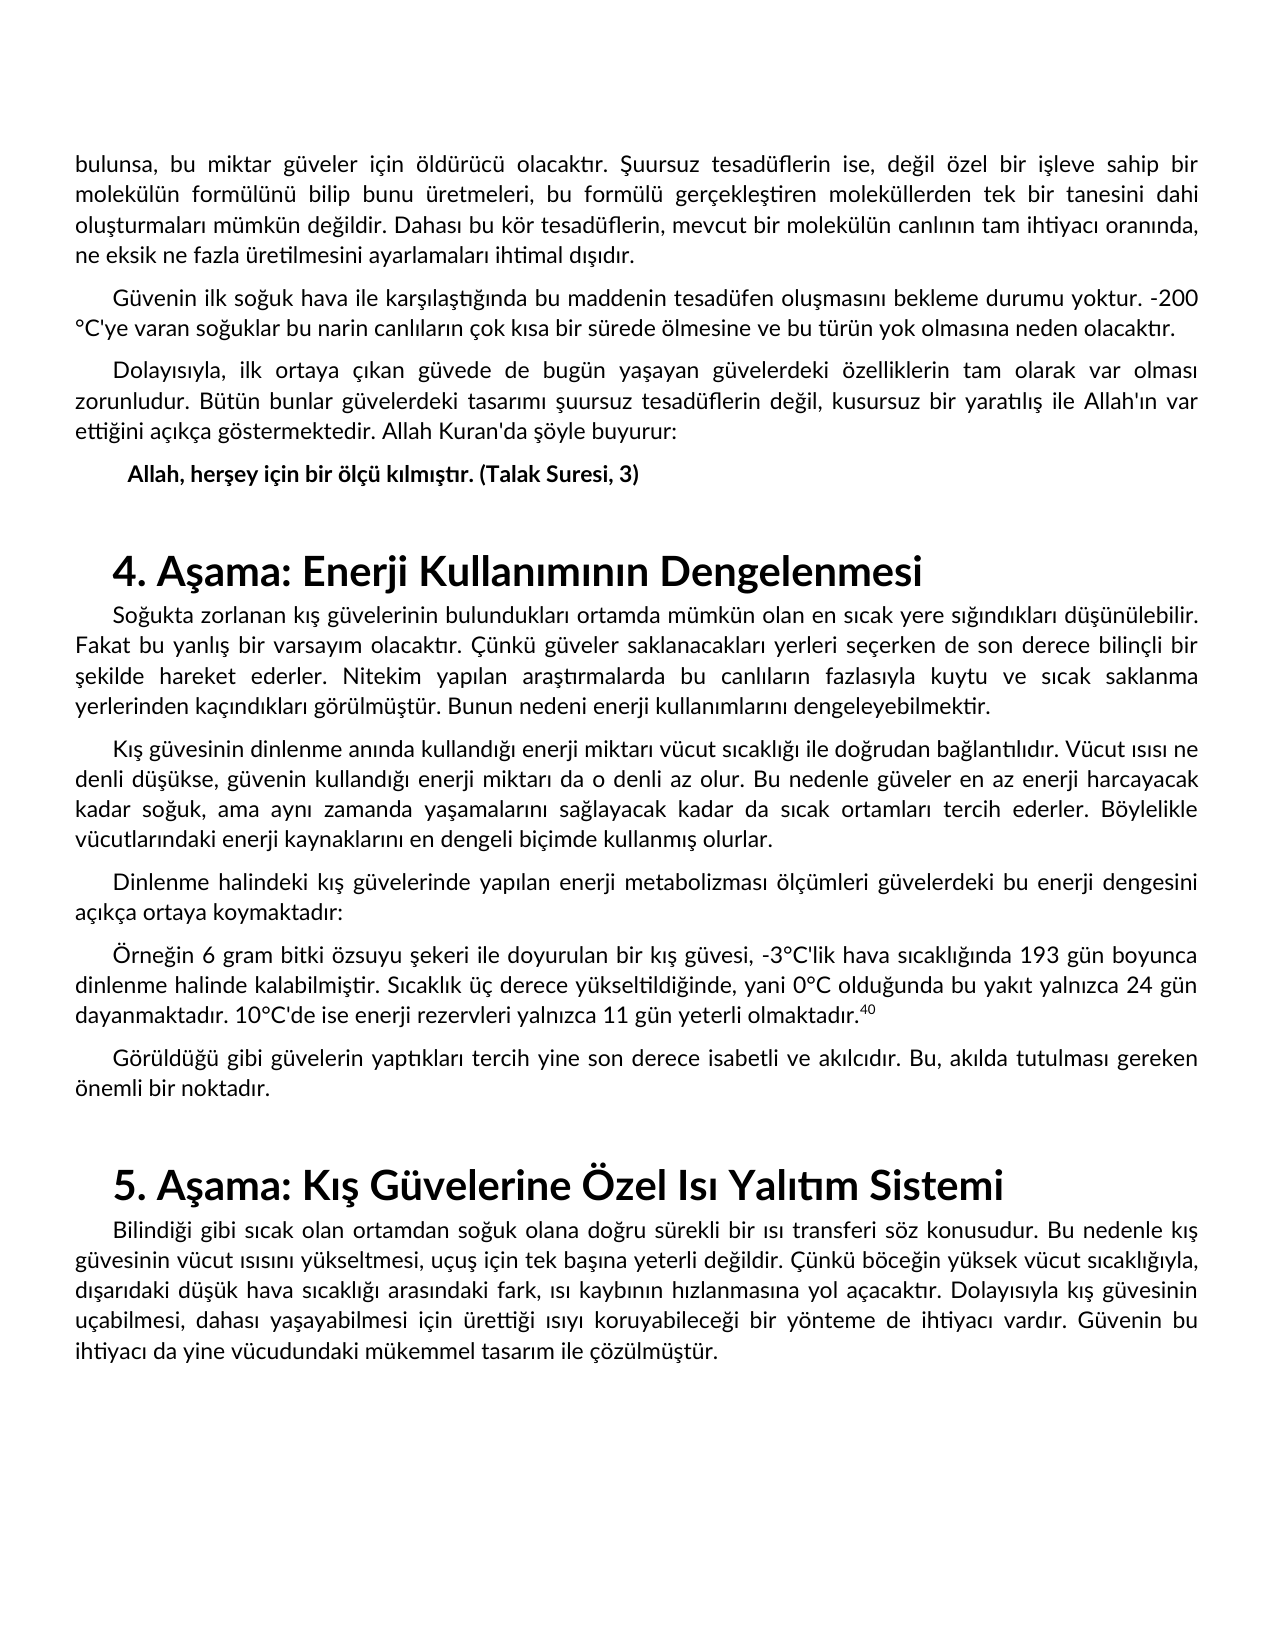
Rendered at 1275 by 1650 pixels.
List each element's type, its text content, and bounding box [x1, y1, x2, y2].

text bulunsa, bu miktar güveler için öldürücü olacaktır. Şuursuz tesadüflerin ise, değil özel bir işleve sahip bir molekülün formülünü bilip bunu üretmeleri, bu formülü gerçekleştiren moleküllerden tek bir tanesini dahi oluşturmaları mümkün değildir. Dahası bu kör tesadüflerin, mevcut bir molekülün canlının tam ihtiyacı oranında, ne eksik ne fazla üretilmesini ayarlamaları ihtimal dışıdır. [75, 150, 1200, 268]
subtitle 5. Aşama: Kış Güvelerine Özel Isı Yalıtım Sistemi [112, 1159, 1200, 1209]
text Örneğin 6 gram bitki özsuyu şekeri ile doyurulan bir kış güvesi, -3°C'lik hava sıcaklığında 193 gün boyunca dinlenme halinde kalabilmiştir. Sıcaklık üç derece yükseltildiğinde, yani 0°C olduğunda bu yakıt yalnızca 24 gün dayanmaktadır. 10°C'de ise enerji rezervleri yalnızca 11 gün yeterli olmaktadır.40 [75, 941, 1200, 1028]
text Kış güvesinin dinlenme anında kullandığı enerji miktarı vücut sıcaklığı ile doğrudan bağlantılıdır. Vücut ısısı ne denli düşükse, güvenin kullandığı enerji miktarı da o denli az olur. Bu nedenle güveler en az enerji harcayacak kadar soğuk, ama aynı zamanda yaşamalarını sağlayacak kadar da sıcak ortamları tercih ederler. Böylelikle vücutlarındaki enerji kaynaklarını en dengeli biçimde kullanmış olurlar. [75, 734, 1200, 852]
text Görüldüğü gibi güvelerin yaptıkları tercih yine son derece isabetli ve akılcıdır. Bu, akılda tutulması gereken önemli bir noktadır. [75, 1044, 1200, 1101]
subtitle 4. Aşama: Enerji Kullanımının Dengelenmesi [112, 545, 1200, 595]
text Güvenin ilk soğuk hava ile karşılaştığında bu maddenin tesadüfen oluşmasını bekleme durumu yoktur. -200 °C'ye varan soğuklar bu narin canlıların çok kısa bir sürede ölmesine ve bu türün yok olmasına neden olacaktır. [75, 283, 1200, 341]
text Dinlenme halindeki kış güvelerinde yapılan enerji metabolizması ölçümleri güvelerdeki bu enerji dengesini açıkça ortaya koymaktadır: [75, 868, 1200, 925]
text Allah, herşey için bir ölçü kılmıştır. (Talak Suresi, 3) [127, 459, 1177, 487]
text Soğukta zorlanan kış güvelerinin bulundukları ortamda mümkün olan en sıcak yere sığındıkları düşünülebilir. Fakat bu yanlış bir varsayım olacaktır. Çünkü güveler saklanacakları yerleri seçerken de son derece bilinçli bir şekilde hareket ederler. Nitekim yapılan araştırmalarda bu canlıların fazlasıyla kuytu ve sıcak saklanma yerlerinden kaçındıkları görülmüştür. Bunun nedeni enerji kullanımlarını dengeleyebilmektir. [75, 601, 1200, 719]
text Dolayısıyla, ilk ortaya çıkan güvede de bugün yaşayan güvelerdeki özelliklerin tam olarak var olması zorunludur. Bütün bunlar güvelerdeki tasarımı şuursuz tesadüflerin değil, kusursuz bir yaratılış ile Allah'ın var ettiğini açıkça göstermektedir. Allah Kuran'da şöyle buyurur: [75, 356, 1200, 444]
text Bilindiği gibi sıcak olan ortamdan soğuk olana doğru sürekli bir ısı transferi söz konusudur. Bu nedenle kış güvesinin vücut ısısını yükseltmesi, uçuş için tek başına yeterli değildir. Çünkü böceğin yüksek vücut sıcaklığıyla, dışarıdaki düşük hava sıcaklığı arasındaki fark, ısı kaybının hızlanmasına yol açacaktır. Dolayısıyla kış güvesinin uçabilmesi, dahası yaşayabilmesi için ürettiği ısıyı koruyabileceği bir yönteme de ihtiyacı vardır. Güvenin bu ihtiyacı da yine vücudundaki mükemmel tasarım ile çözülmüştür. [75, 1216, 1200, 1364]
